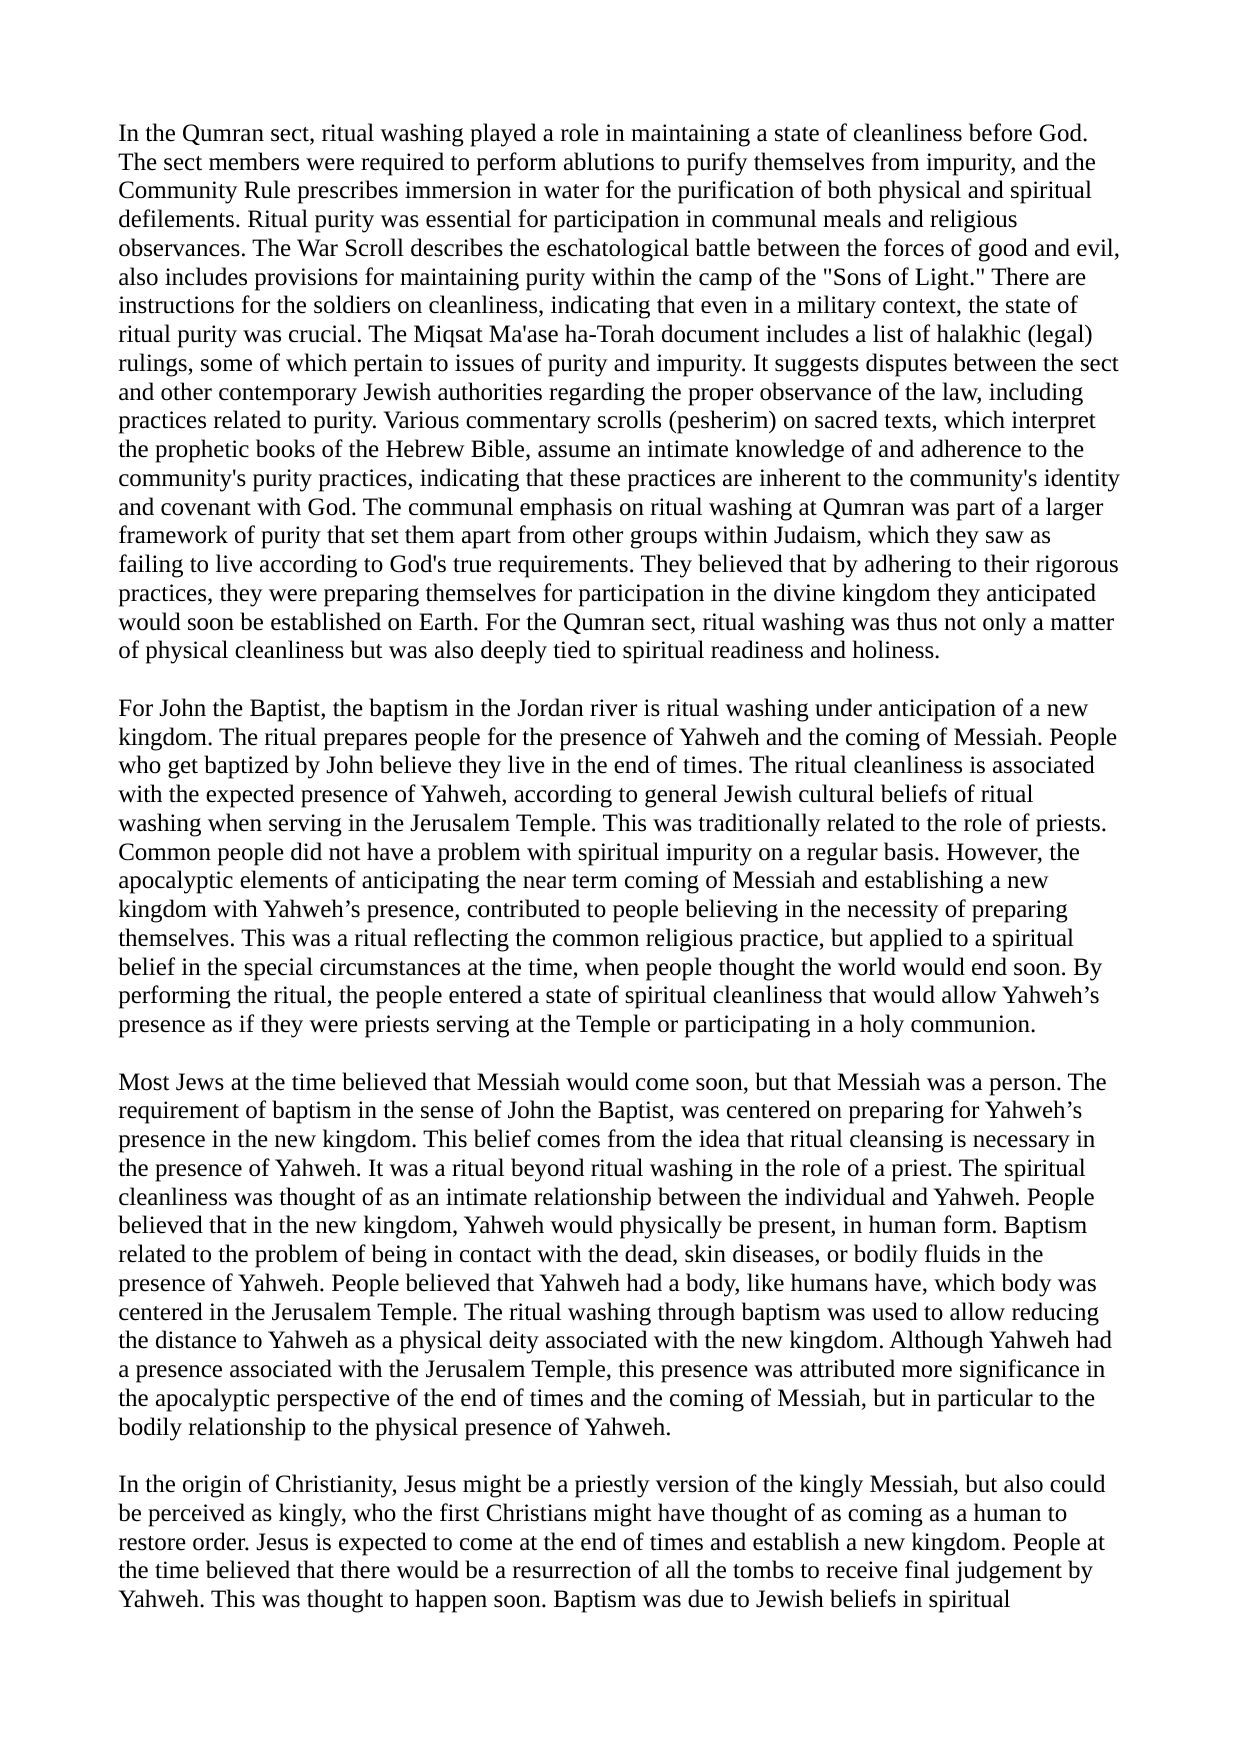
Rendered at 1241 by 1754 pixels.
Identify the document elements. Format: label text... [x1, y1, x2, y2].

text In the Qumran sect, ritual washing played a role in maintaining a state of cleanliness before God. The sect members were required to perform ablutions to purify themselves from impurity, and the Community Rule prescribes immersion in water for the purification of both physical and spiritual defilements. Ritual purity was essential for participation in communal meals and religious observances. The War Scroll describes the eschatological battle between the forces of good and evil, also includes provisions for maintaining purity within the camp of the "Sons of Light." There are instructions for the soldiers on cleanliness, indicating that even in a military context, the state of ritual purity was crucial. The Miqsat Ma'ase ha-Torah document includes a list of halakhic (legal) rulings, some of which pertain to issues of purity and impurity. It suggests disputes between the sect and other contemporary Jewish authorities regarding the proper observance of the law, including practices related to purity. Various commentary scrolls (pesherim) on sacred texts, which interpret the prophetic books of the Hebrew Bible, assume an intimate knowledge of and adherence to the community's purity practices, indicating that these practices are inherent to the community's identity and covenant with God. The communal emphasis on ritual washing at Qumran was part of a larger framework of purity that set them apart from other groups within Judaism, which they saw as failing to live according to God's true requirements. They believed that by adhering to their rigorous practices, they were preparing themselves for participation in the divine kingdom they anticipated would soon be established on Earth. For the Qumran sect, ritual washing was thus not only a matter of physical cleanliness but was also deeply tied to spiritual readiness and holiness. [118, 118, 1122, 664]
text Most Jews at the time believed that Messiah would come soon, but that Messiah was a person. The requirement of baptism in the sense of John the Baptist, was centered on preparing for Yahweh’s presence in the new kingdom. This belief comes from the idea that ritual cleansing is necessary in the presence of Yahweh. It was a ritual beyond ritual washing in the role of a priest. The spiritual cleanliness was thought of as an intimate relationship between the individual and Yahweh. People believed that in the new kingdom, Yahweh would physically be present, in human form. Baptism related to the problem of being in contact with the dead, skin diseases, or bodily fluids in the presence of Yahweh. People believed that Yahweh had a body, like humans have, which body was centered in the Jerusalem Temple. The ritual washing through baptism was used to allow reducing the distance to Yahweh as a physical deity associated with the new kingdom. Although Yahweh had a presence associated with the Jerusalem Temple, this presence was attributed more significance in the apocalyptic perspective of the end of times and the coming of Messiah, but in particular to the bodily relationship to the physical presence of Yahweh. [118, 1067, 1122, 1441]
text For John the Baptist, the baptism in the Jordan river is ritual washing under anticipation of a new kingdom. The ritual prepares people for the presence of Yahweh and the coming of Messiah. People who get baptized by John believe they live in the end of times. The ritual cleanliness is associated with the expected presence of Yahweh, according to general Jewish cultural beliefs of ritual washing when serving in the Jerusalem Temple. This was traditionally related to the role of priests. Common people did not have a problem with spiritual impurity on a regular basis. However, the apocalyptic elements of anticipating the near term coming of Messiah and establishing a new kingdom with Yahweh’s presence, contributed to people believing in the necessity of preparing themselves. This was a ritual reflecting the common religious practice, but applied to a spiritual belief in the special circumstances at the time, when people thought the world would end soon. By performing the ritual, the people entered a state of spiritual cleanliness that would allow Yahweh’s presence as if they were priests serving at the Temple or participating in a holy communion. [118, 693, 1122, 1038]
text In the origin of Christianity, Jesus might be a priestly version of the kingly Messiah, but also could be perceived as kingly, who the first Christians might have thought of as coming as a human to restore order. Jesus is expected to come at the end of times and establish a new kingdom. People at the time believed that there would be a resurrection of all the tombs to receive final judgement by Yahweh. This was thought to happen soon. Baptism was due to Jewish beliefs in spiritual [118, 1469, 1122, 1613]
